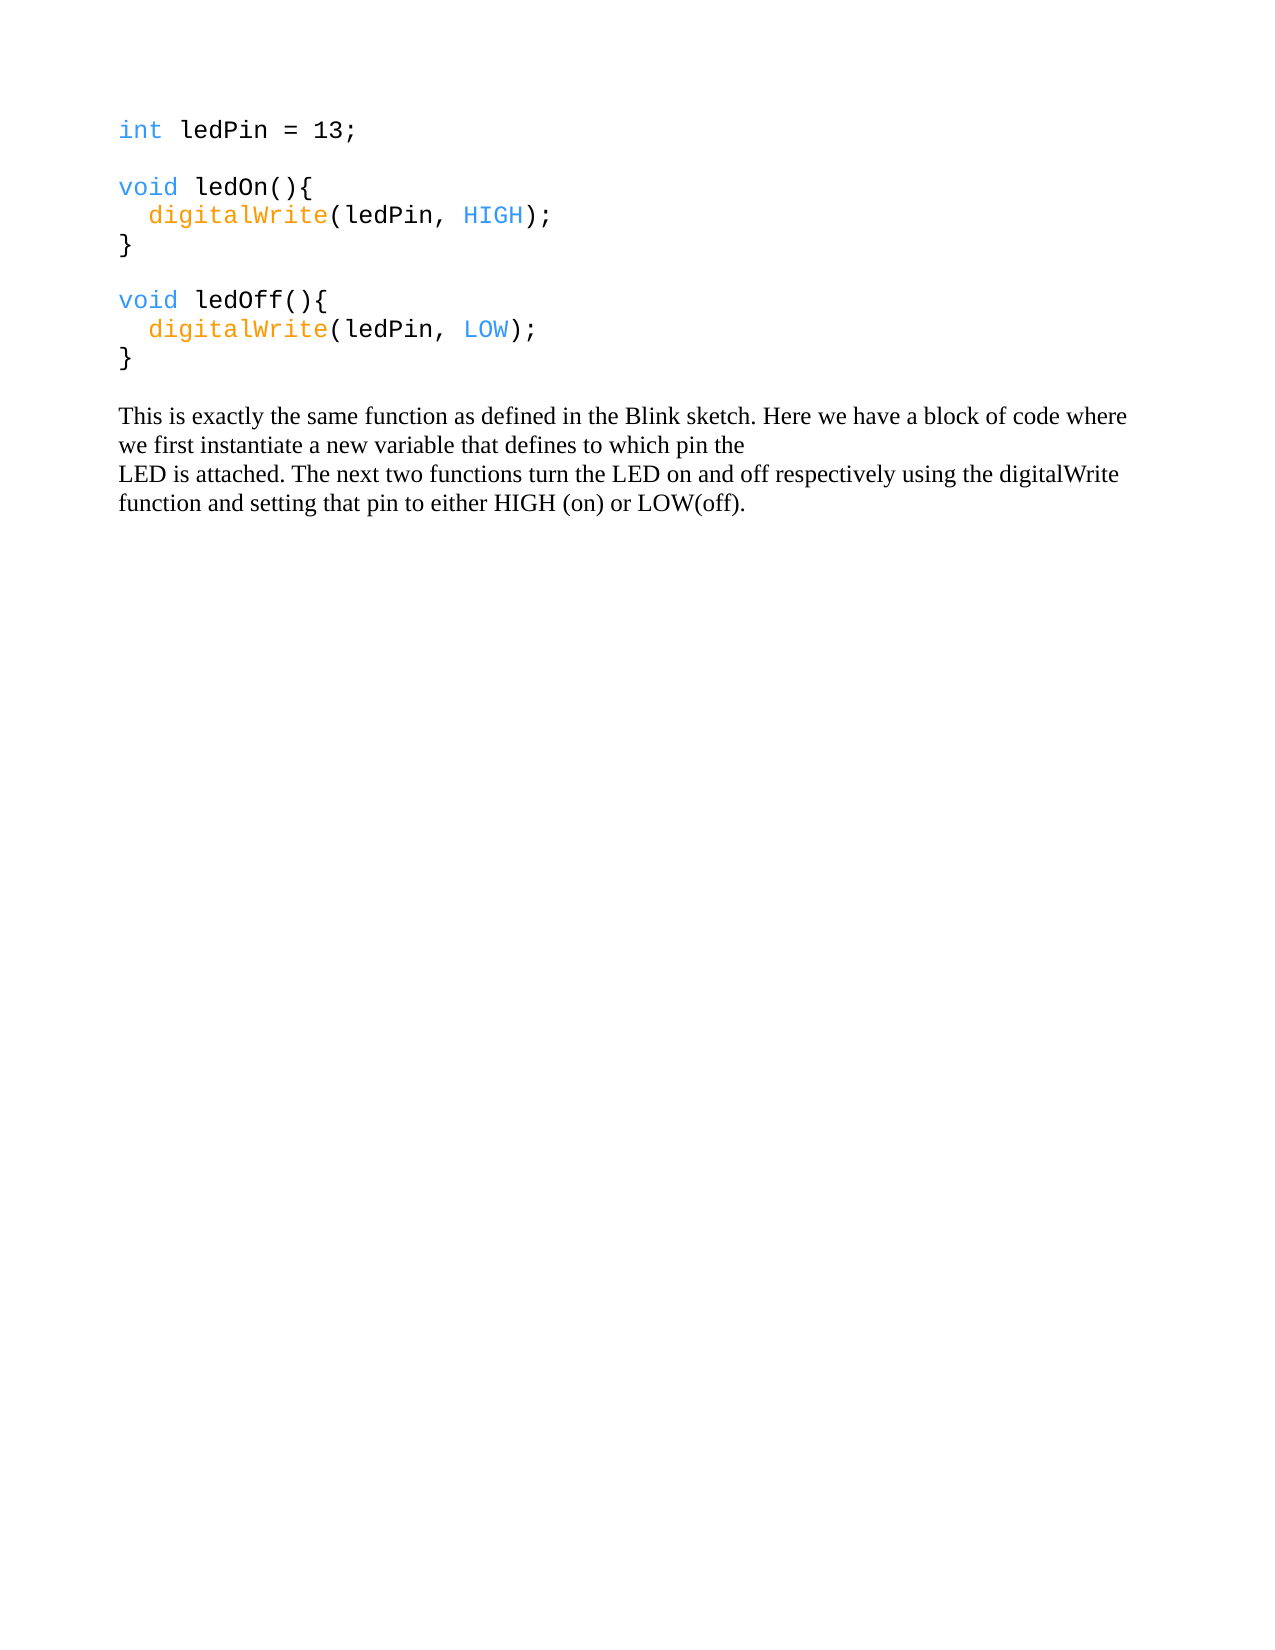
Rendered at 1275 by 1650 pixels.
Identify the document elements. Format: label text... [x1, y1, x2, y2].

text digitalWrite(ledPin, HIGH); [118, 203, 1157, 231]
text function and setting that pin to either HIGH (on) or LOW(off). [118, 488, 1157, 516]
text int ledPin = 13; [118, 118, 1157, 146]
text } This is exactly the same function as defined in the Blink sketch. Here we have a block of code where we first instantiate a new variable that defines to which pin the [118, 345, 1157, 459]
text } [118, 231, 1157, 260]
text void ledOff(){ [118, 288, 1157, 316]
text void ledOn(){ [118, 175, 1157, 203]
text digitalWrite(ledPin, LOW); [118, 316, 1157, 345]
text LED is attached. The next two functions turn the LED on and off respectively using the digitalWrite [118, 459, 1157, 488]
